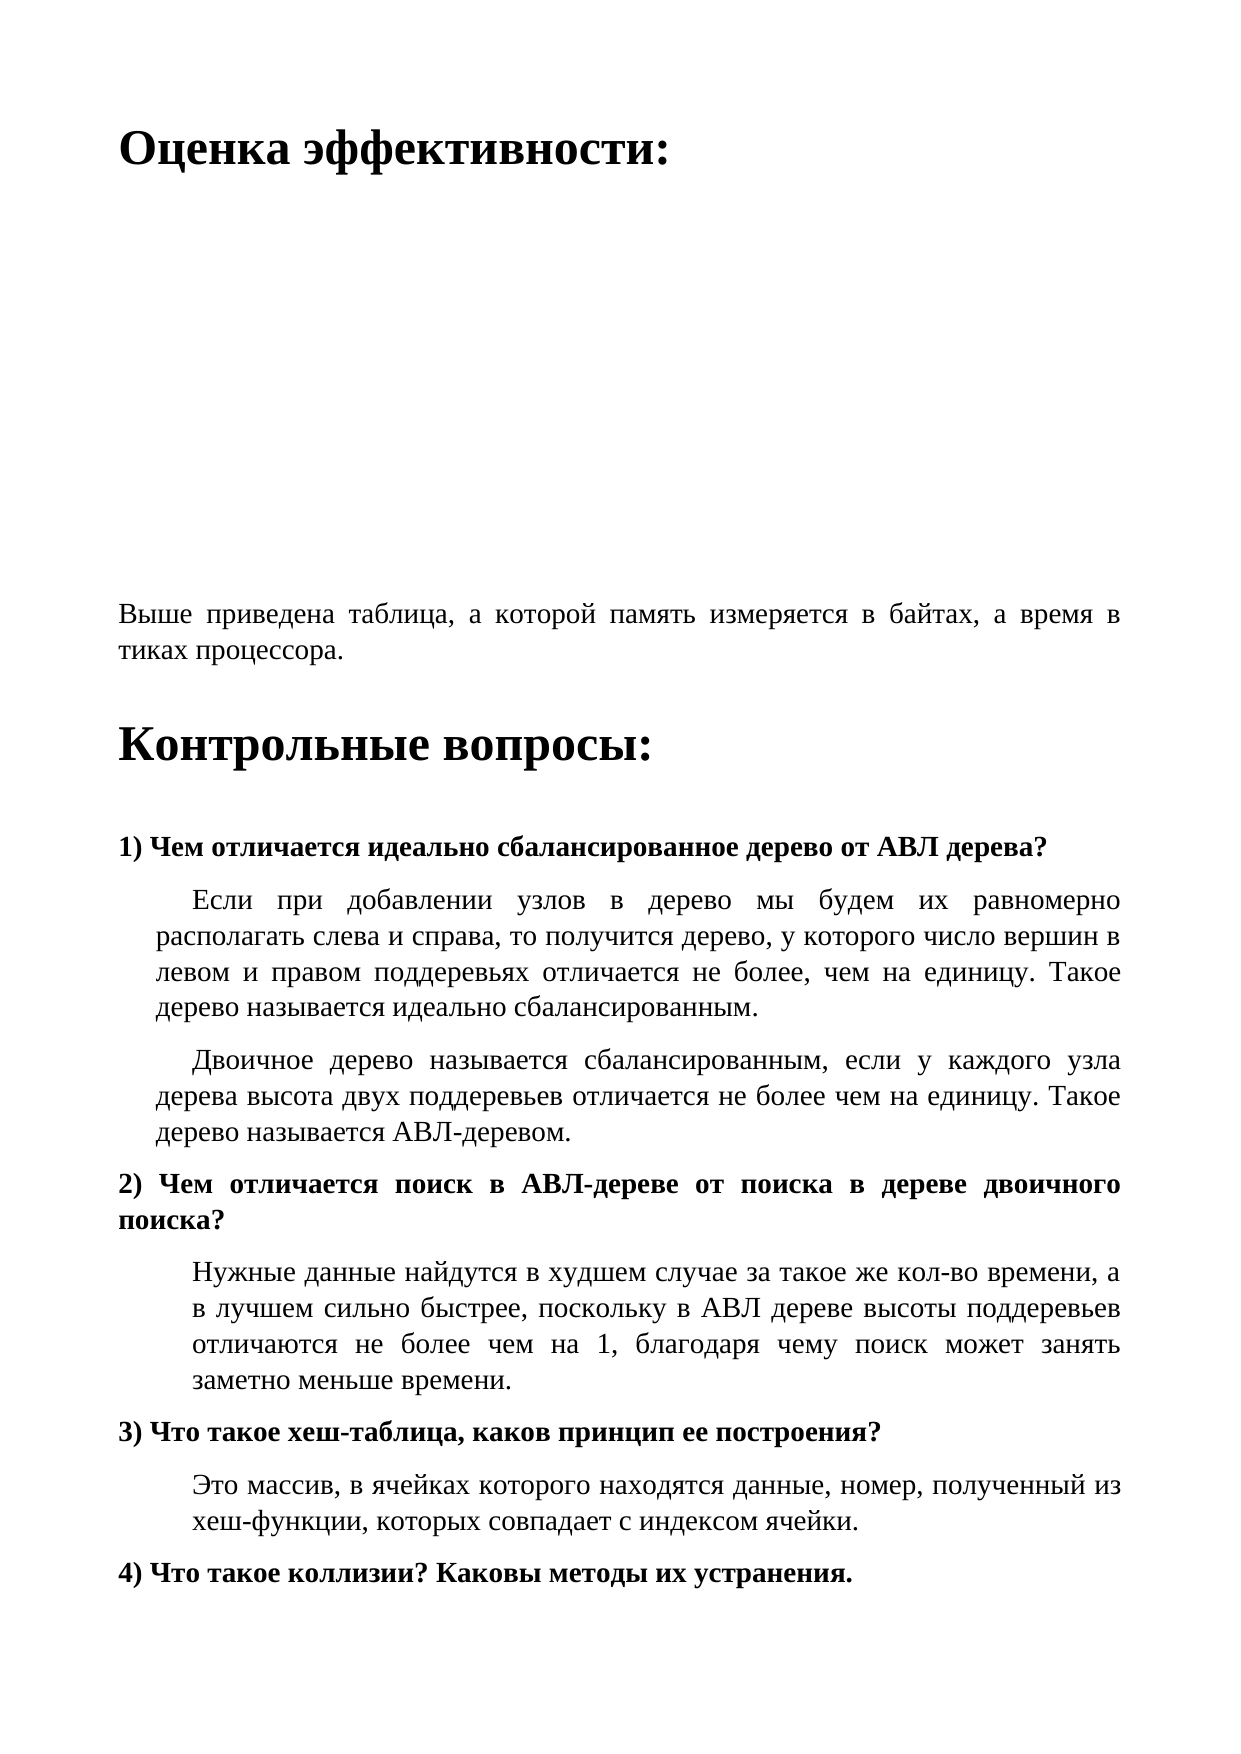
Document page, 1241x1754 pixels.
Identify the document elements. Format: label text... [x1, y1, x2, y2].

text Выше приведена таблица, а которой память измеряется в байтах, а время в тиках процессора. [118, 597, 1122, 666]
text Нужные данные найдутся в худшем случае за такое же кол-во времени, а в лучшем сильно быстрее, поскольку в АВЛ дереве высоты поддеревьев отличаются не более чем на 1, благодаря чему поиск может занять заметно меньше времени. [192, 1254, 1122, 1396]
text Контрольные вопросы: [118, 714, 1122, 772]
text 3) Что такое хеш-таблица, каков принцип ее построения? [118, 1414, 1122, 1448]
text Оценка эффективности: [118, 118, 1122, 176]
text Это массив, в ячейках которого находятся данные, номер, полученный из хеш-функции, которых совпадает с индексом ячейки. [192, 1467, 1122, 1536]
text 1) Чем отличается идеально сбалансированное дерево от АВЛ дерева? [118, 829, 1122, 863]
text 2) Чем отличается поиск в АВЛ-дереве от поиска в дереве двоичного поиска? [118, 1166, 1122, 1236]
text Двоичное дерево называется сбалансированным, если у каждого узла дерева высота двух поддеревьев отличается не более чем на единицу. Такое дерево называется АВЛ-деревом. [156, 1042, 1122, 1147]
text 4) Что такое коллизии? Каковы методы их устранения. [118, 1555, 1122, 1589]
text Если при добавлении узлов в дерево мы будем их равномерно располагать слева и справа, то получится дерево, у которого число вершин в левом и правом поддеревьях отличается не более, чем на единицу. Такое дерево называется идеально сбалансированным. [156, 882, 1122, 1023]
